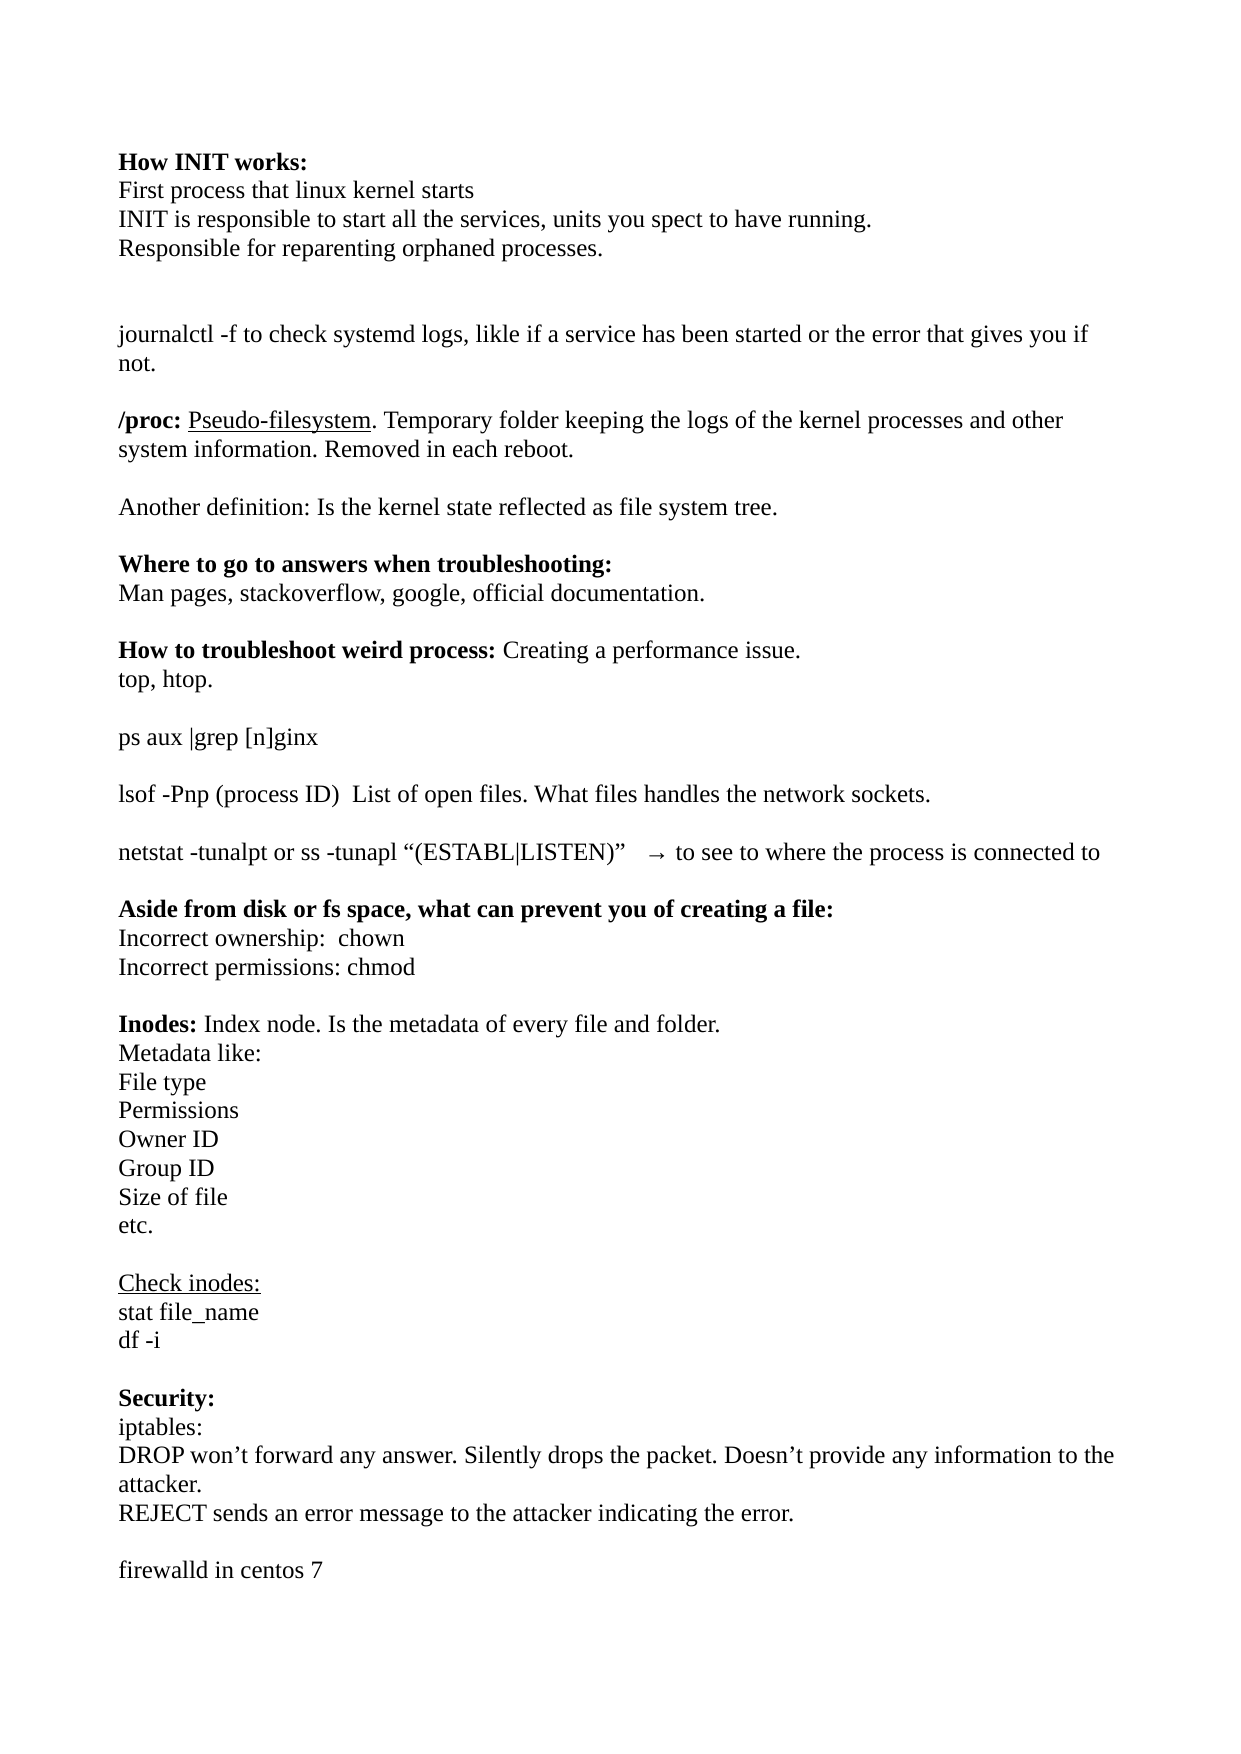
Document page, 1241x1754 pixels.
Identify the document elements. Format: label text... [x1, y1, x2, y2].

text REJECT sends an error message to the attacker indicating the error. [118, 1498, 1122, 1527]
text Responsible for reparenting orphaned processes. [118, 233, 1122, 262]
text journalctl -f to check systemd logs, likle if a service has been started or the error that gives you if not. [118, 319, 1122, 377]
text Man pages, stackoverflow, google, official documentation. [118, 578, 1122, 607]
text etc. [118, 1211, 1122, 1239]
text netstat -tunalpt or ss -tunapl “(ESTABL|LISTEN)” → to see to where the process is connected to [118, 837, 1122, 866]
text Aside from disk or fs space, what can prevent you of creating a file: [118, 894, 1122, 923]
text /proc: Pseudo-filesystem. Temporary folder keeping the logs of the kernel processes and other system information. Removed in each reboot. [118, 406, 1122, 463]
text stat file_name [118, 1297, 1122, 1326]
text top, htop. [118, 664, 1122, 693]
text Security: [118, 1383, 1122, 1412]
text iptables: [118, 1412, 1122, 1441]
text First process that linux kernel starts [118, 176, 1122, 204]
text df -i [118, 1326, 1122, 1354]
text Incorrect permissions: chmod [118, 952, 1122, 981]
text Another definition: Is the kernel state reflected as file system tree. [118, 492, 1122, 521]
text Owner ID [118, 1124, 1122, 1153]
text Inodes: Index node. Is the metadata of every file and folder. [118, 1009, 1122, 1038]
text INIT is responsible to start all the services, units you spect to have running. [118, 204, 1122, 233]
text Check inodes: [118, 1268, 1122, 1297]
text How INIT works: [118, 147, 1122, 176]
text Group ID [118, 1153, 1122, 1182]
text Where to go to answers when troubleshooting: [118, 549, 1122, 578]
text Permissions [118, 1096, 1122, 1124]
text Metadata like: [118, 1038, 1122, 1067]
text File type [118, 1067, 1122, 1096]
text ps aux |grep [n]ginx [118, 722, 1122, 751]
text DROP won’t forward any answer. Silently drops the packet. Doesn’t provide any information to the attacker. [118, 1441, 1122, 1498]
text firewalld in centos 7 [118, 1556, 1122, 1584]
text Incorrect ownership: chown [118, 923, 1122, 952]
text How to troubleshoot weird process: Creating a performance issue. [118, 636, 1122, 664]
text Size of file [118, 1182, 1122, 1211]
text lsof -Pnp (process ID) List of open files. What files handles the network sockets. [118, 779, 1122, 808]
